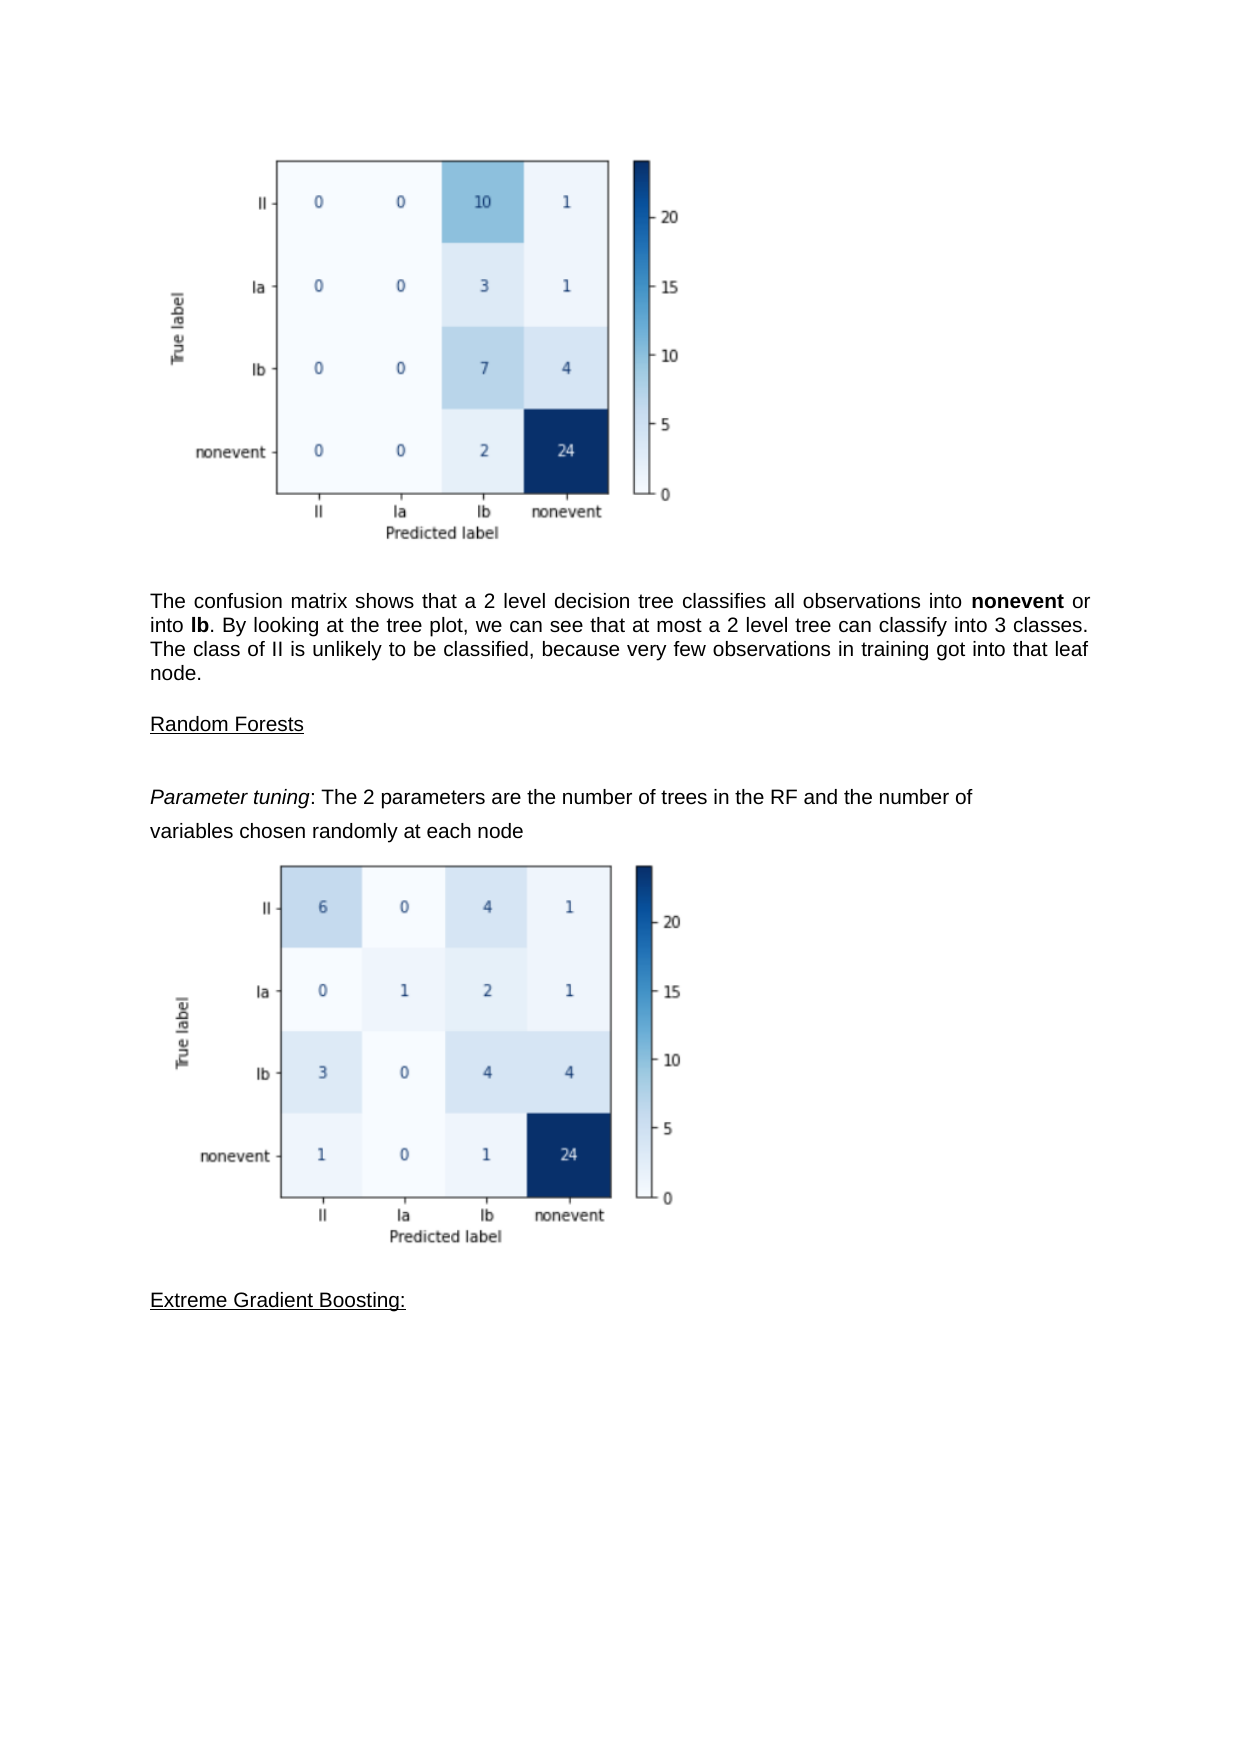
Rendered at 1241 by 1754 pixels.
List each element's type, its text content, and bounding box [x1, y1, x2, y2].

text Random Forests [150, 712, 1090, 736]
picture [150, 150, 697, 562]
text Extreme Gradient Boosting: [150, 1288, 1090, 1312]
text The confusion matrix shows that a 2 level decision tree classifies all observations into nonevent or into lb. By looking at the tree plot, we can see that at most a 2 level tree can classify into 3 classes. The class of II is unlikely to be classified, because very few observations in training got into that leaf node. [150, 588, 1090, 684]
text Parameter tuning: The 2 parameters are the number of trees in the RF and the number of variables chosen randomly at each node [150, 785, 1044, 843]
picture [150, 853, 698, 1257]
